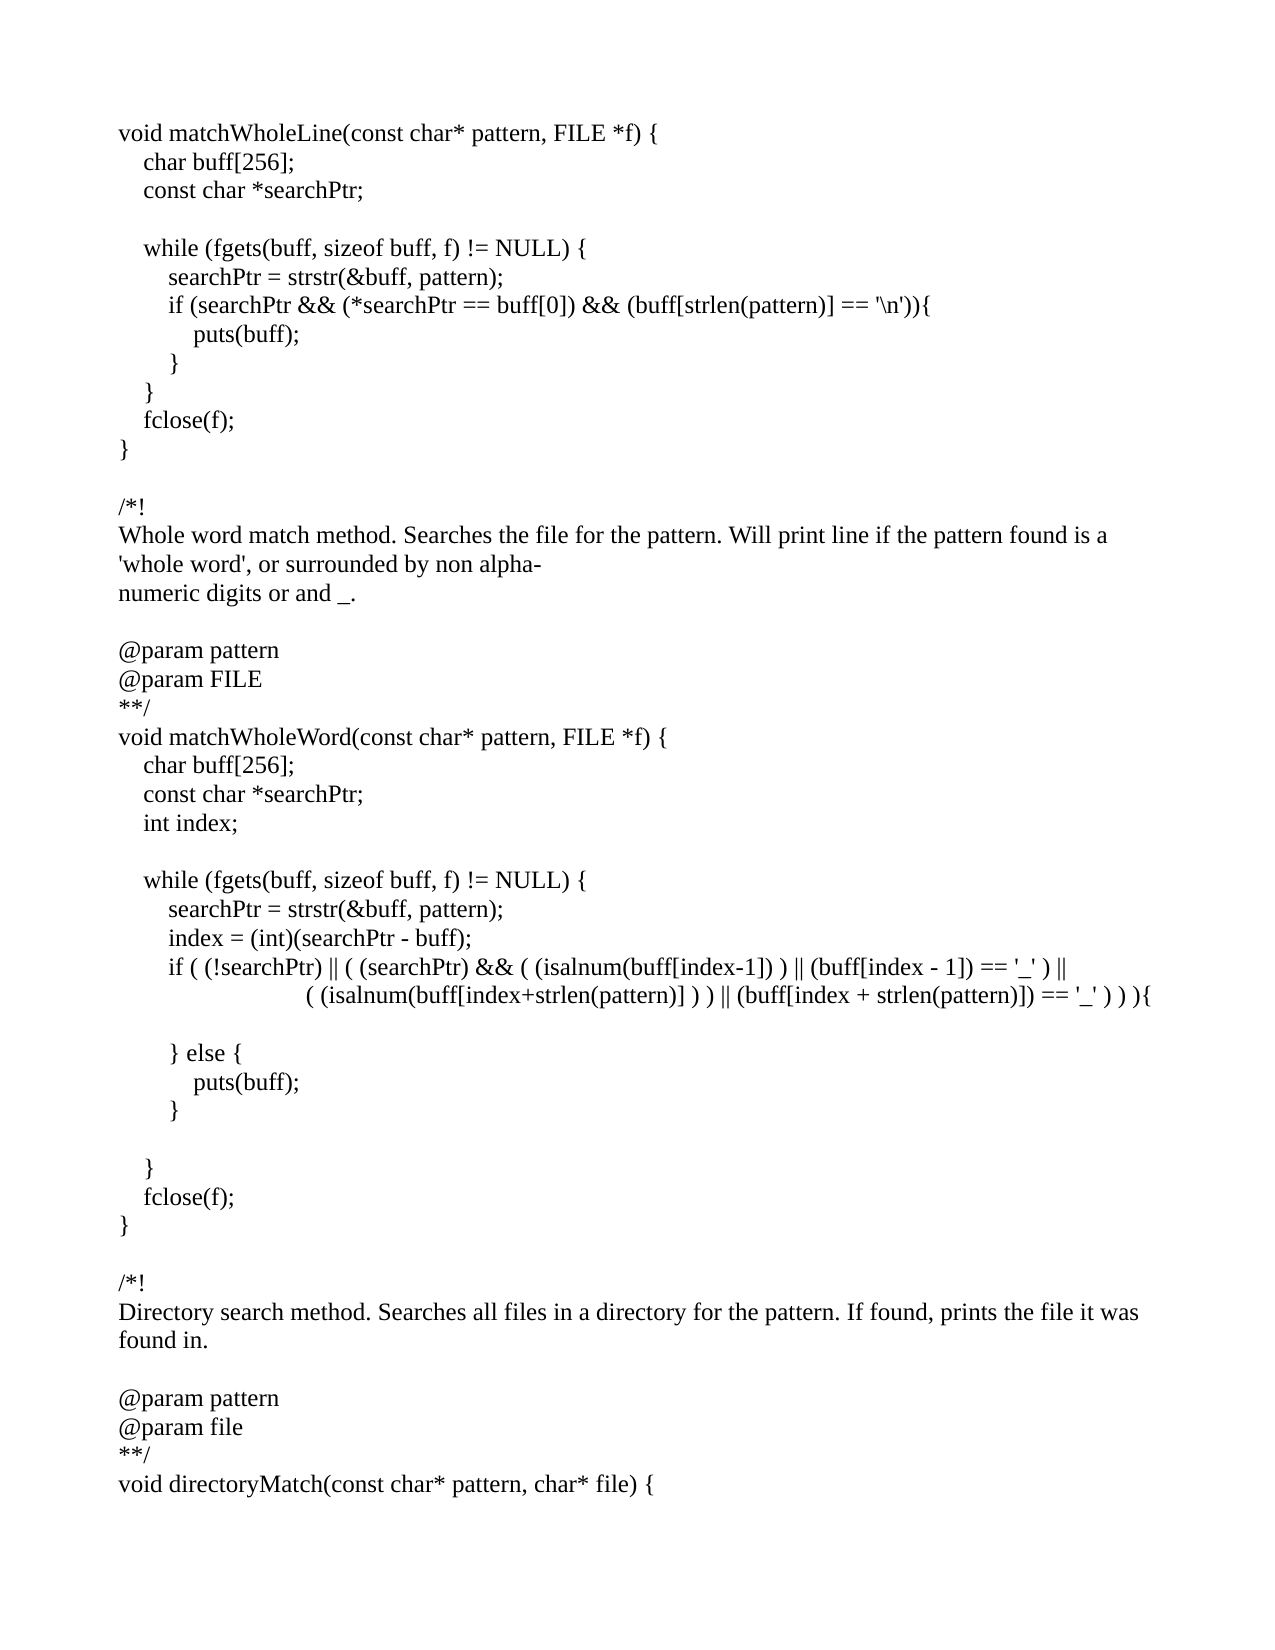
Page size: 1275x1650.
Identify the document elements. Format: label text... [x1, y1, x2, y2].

text void matchWholeLine(const char* pattern, FILE *f) { [118, 118, 1157, 147]
text fclose(f); [118, 406, 1157, 434]
text int index; [118, 808, 1157, 837]
text /*! [118, 492, 1157, 521]
text } [118, 377, 1157, 406]
text } [118, 434, 1157, 463]
text while (fgets(buff, sizeof buff, f) != NULL) { [118, 233, 1157, 262]
text } [118, 348, 1157, 377]
text void matchWholeWord(const char* pattern, FILE *f) { [118, 722, 1157, 751]
text } [118, 1096, 1157, 1124]
text numeric digits or and _. [118, 578, 1157, 607]
text } [118, 1211, 1157, 1239]
text **/ [118, 693, 1157, 722]
text if (searchPtr && (*searchPtr == buff[0]) && (buff[strlen(pattern)] == '\n')){ [118, 291, 1157, 319]
text searchPtr = strstr(&buff, pattern); [118, 262, 1157, 291]
text Whole word match method. Searches the file for the pattern. Will print line if the pattern found is a 'whole word', or surrounded by non alpha- [118, 521, 1157, 578]
text puts(buff); [118, 1067, 1157, 1096]
text index = (int)(searchPtr - buff); [118, 923, 1157, 952]
text char buff[256]; [118, 751, 1157, 779]
text fclose(f); [118, 1182, 1157, 1211]
text searchPtr = strstr(&buff, pattern); [118, 894, 1157, 923]
text } else { [118, 1038, 1157, 1067]
text while (fgets(buff, sizeof buff, f) != NULL) { [118, 866, 1157, 894]
text **/ [118, 1441, 1157, 1469]
text ( (isalnum(buff[index+strlen(pattern)] ) ) || (buff[index + strlen(pattern)]) == '_' ) ) ){ [118, 981, 1157, 1009]
text char buff[256]; [118, 147, 1157, 176]
text const char *searchPtr; [118, 779, 1157, 808]
text Directory search method. Searches all files in a directory for the pattern. If found, prints the file it was found in. [118, 1297, 1157, 1354]
text @param FILE [118, 664, 1157, 693]
text @param pattern [118, 1383, 1157, 1412]
text /*! [118, 1268, 1157, 1297]
text puts(buff); [118, 319, 1157, 348]
text } [118, 1153, 1157, 1182]
text @param pattern [118, 636, 1157, 664]
text void directoryMatch(const char* pattern, char* file) { [118, 1469, 1157, 1498]
text @param file [118, 1412, 1157, 1441]
text const char *searchPtr; [118, 176, 1157, 204]
text if ( (!searchPtr) || ( (searchPtr) && ( (isalnum(buff[index-1]) ) || (buff[index - 1]) == '_' ) || [118, 952, 1157, 981]
